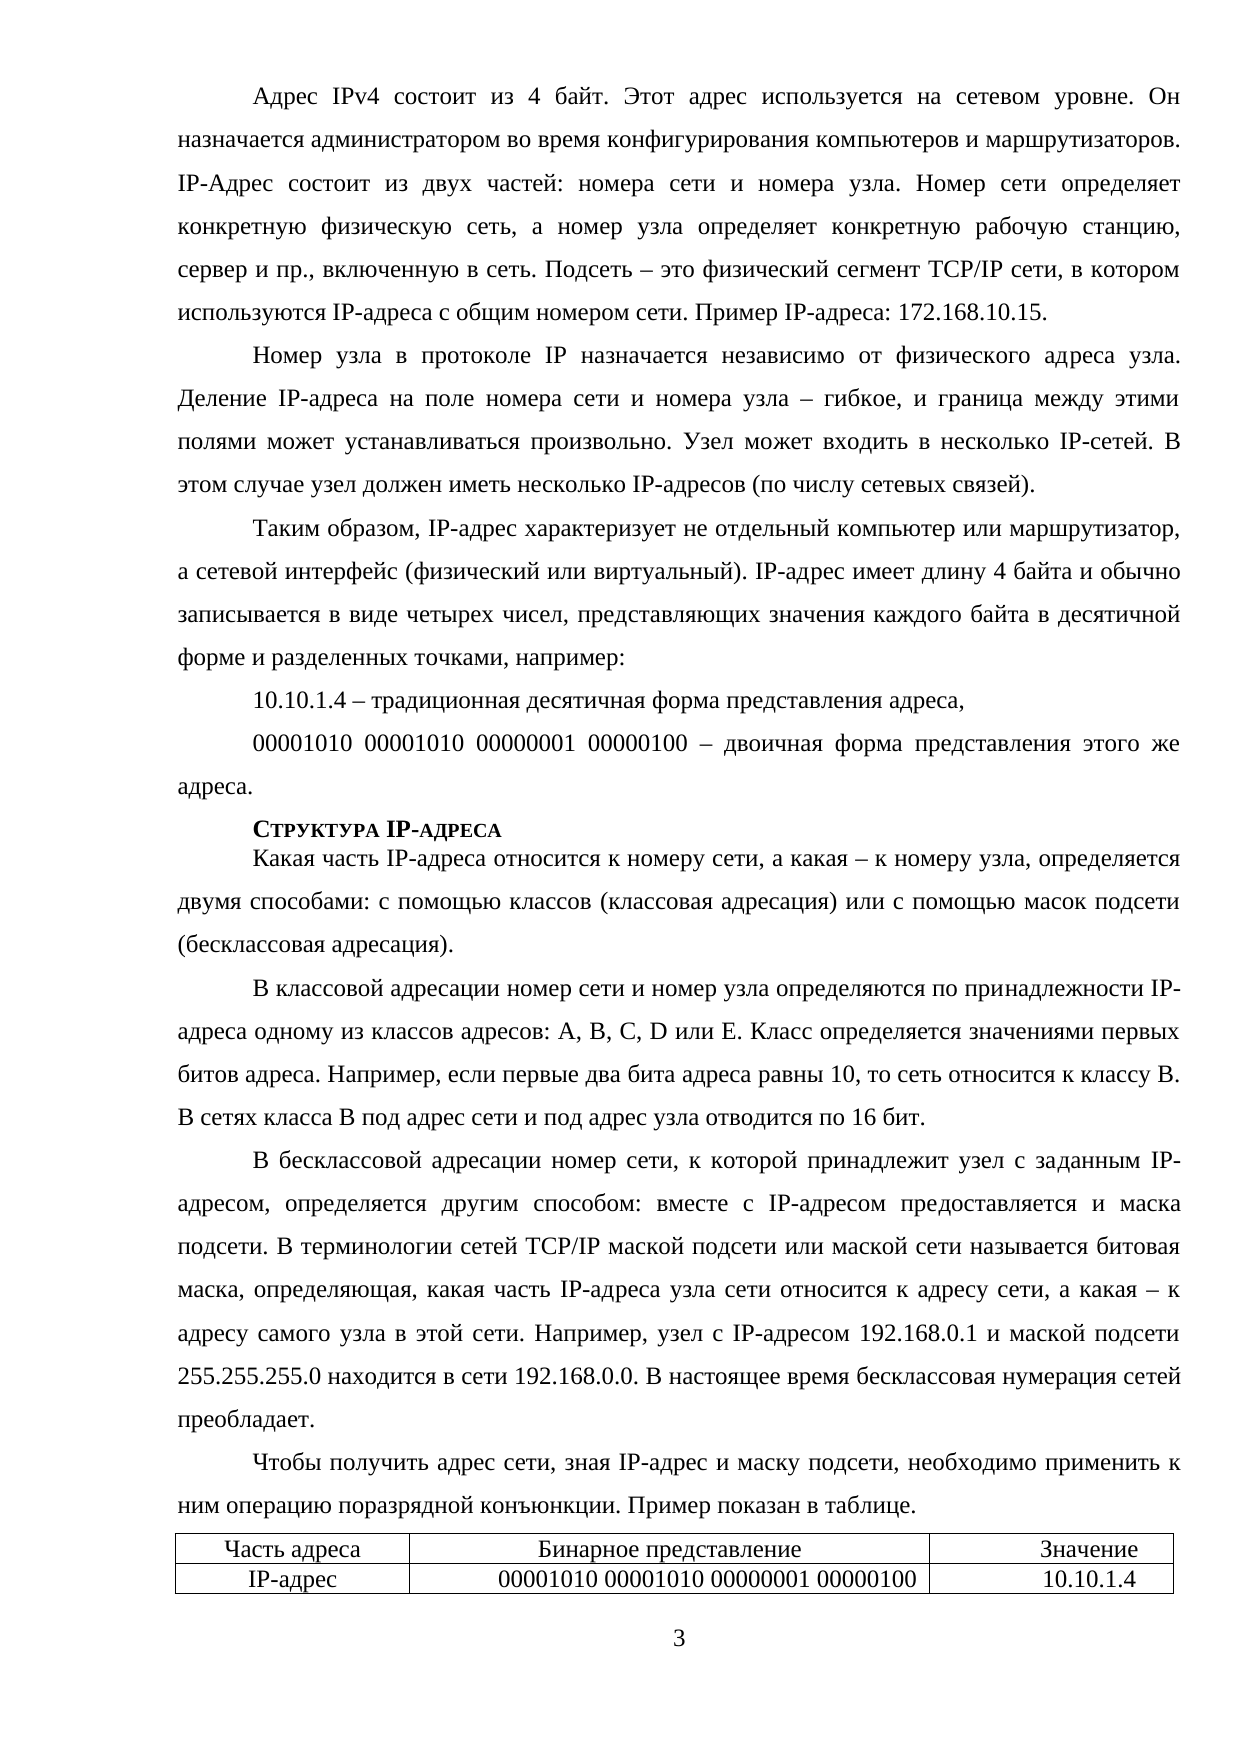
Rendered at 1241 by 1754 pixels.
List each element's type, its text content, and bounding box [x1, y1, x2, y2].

text 10.10.1.4 – традиционная десятичная форма представления адреса, [177, 685, 1181, 714]
table_header Значение [930, 1534, 1173, 1563]
table_header Бинарное представление [410, 1534, 929, 1563]
table_cell IP-адрес [176, 1564, 409, 1593]
text Таким образом, IP-адрес характеризует не отдельный компьютер или маршрутизатор, а сетевой интерфейс (физический или виртуальный). IP-ад­рес имеет длину 4 байта и обычно записывается в виде четырех чисел, пред­ставляющих значения каждого байта в десятичной форме и разделенных точ­ками, например: [177, 513, 1181, 671]
text 00001010 00001010 00000001 00000100 – двоичная форма представления этого же адреса. [177, 728, 1181, 800]
subtitle Структура IP-адреса [177, 814, 1181, 843]
text В классовой адресации номер сети и номер узла определяются по при­надлежности IP-адреса одному из классов адресов: A, B, C, D или E. Класс определяется значениями первых битов адреса. Например, если первые два бита адреса равны 10, то сеть относится к классу В. В сетях класса В под ад­рес сети и под адрес узла отводится по 16 бит. [177, 973, 1181, 1131]
text Адрес IPv4 состоит из 4 байт. Этот адрес используется на сетевом уровне. Он назначается администратором во время конфигурирования ком­пьютеров и маршрутизаторов. IP-Адрес состоит из двух частей: номера сети и номера узла. Номер сети определяет конкретную физическую сеть, а номер узла определяет конкретную рабочую станцию, сервер и пр., включенную в сеть. Подсеть – это физический сегмент TCP/IP сети, в котором использу­ются IP-адреса с общим номером сети. Пример IP-адреса: 172.168.10.15. [177, 81, 1181, 326]
text В бесклассовой адресации номер сети, к которой принадлежит узел с за­данным IP-адресом, определяется другим способом: вместе с IP-адресом пре­доставляется и маска подсети. В терминологии сетей TCP/IP маской подсети или маской сети называется битовая маска, определяющая, какая часть IP-ад­реса узла сети относится к адресу сети, а какая – к адресу самого узла в этой сети. Например, узел с IP-адресом 192.168.0.1 и маской подсети 255.255.255.0 находится в сети 192.168.0.0. В настоящее время бесклассовая нумерация се­тей преобладает. [177, 1145, 1181, 1433]
text Чтобы получить адрес сети, зная IP-адрес и маску подсети, необходимо применить к ним операцию поразрядной конъюнкции. Пример показан в таб­лице. [177, 1447, 1181, 1519]
table_cell 00001010 00001010 00000001 00000100 [410, 1564, 929, 1593]
text Какая часть IP-адреса относится к номеру сети, а какая – к номеру узла, определяется двумя способами: с помощью классов (классовая адресация) или с помощью масок подсети (бесклассовая адресация). [177, 843, 1181, 958]
table_header Часть адреса [176, 1534, 409, 1563]
text Номер узла в протоколе IP назначается независимо от физического ад­реса узла. Деление IP-адреса на поле номера сети и номера узла – гибкое, и граница между этими полями может устанавливаться произвольно. Узел мо­жет входить в несколько IP-сетей. В этом случае узел должен иметь не­сколько IP-адресов (по числу сетевых связей). [177, 340, 1181, 498]
table_cell 10.10.1.4 [930, 1564, 1173, 1593]
